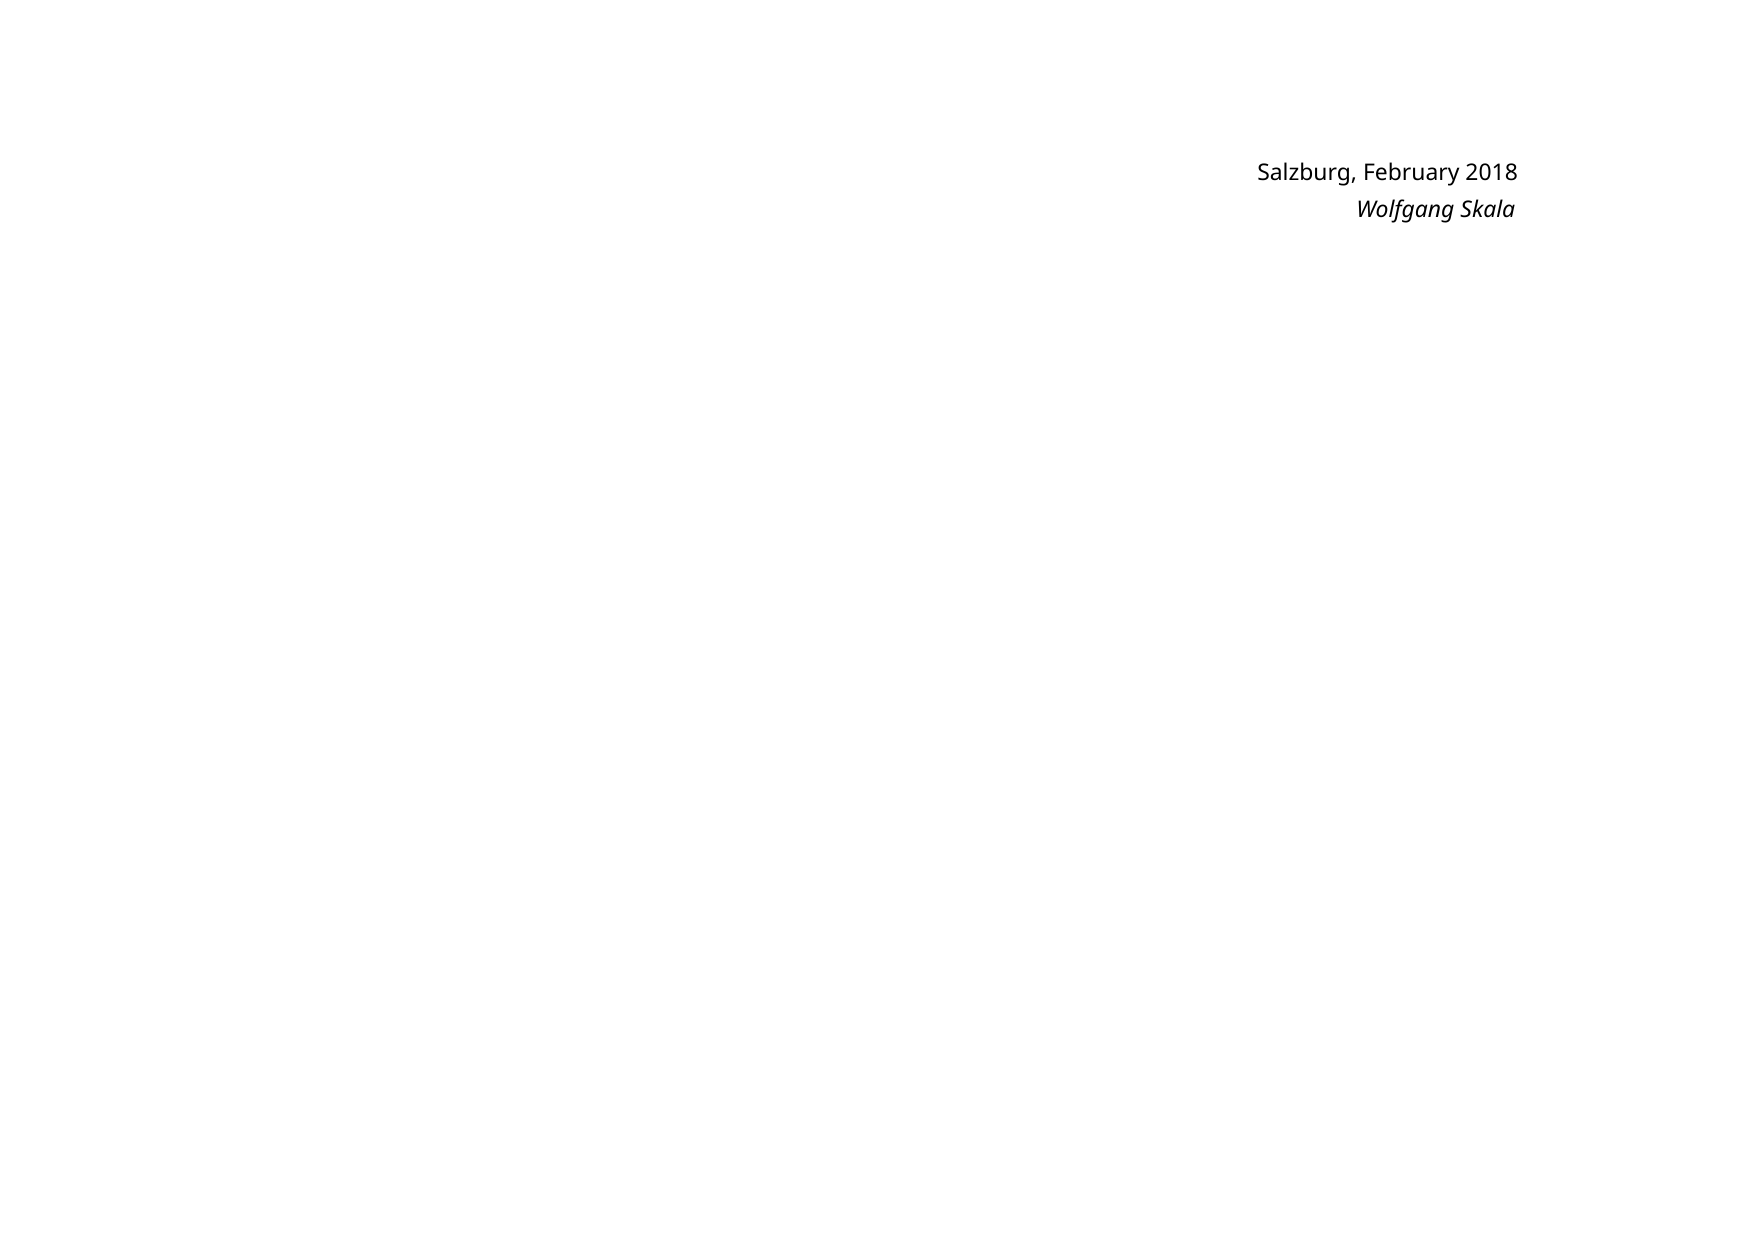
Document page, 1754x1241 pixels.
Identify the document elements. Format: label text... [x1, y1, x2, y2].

text Salzburg, February 2018 Wolfgang Skala [118, 156, 1518, 224]
